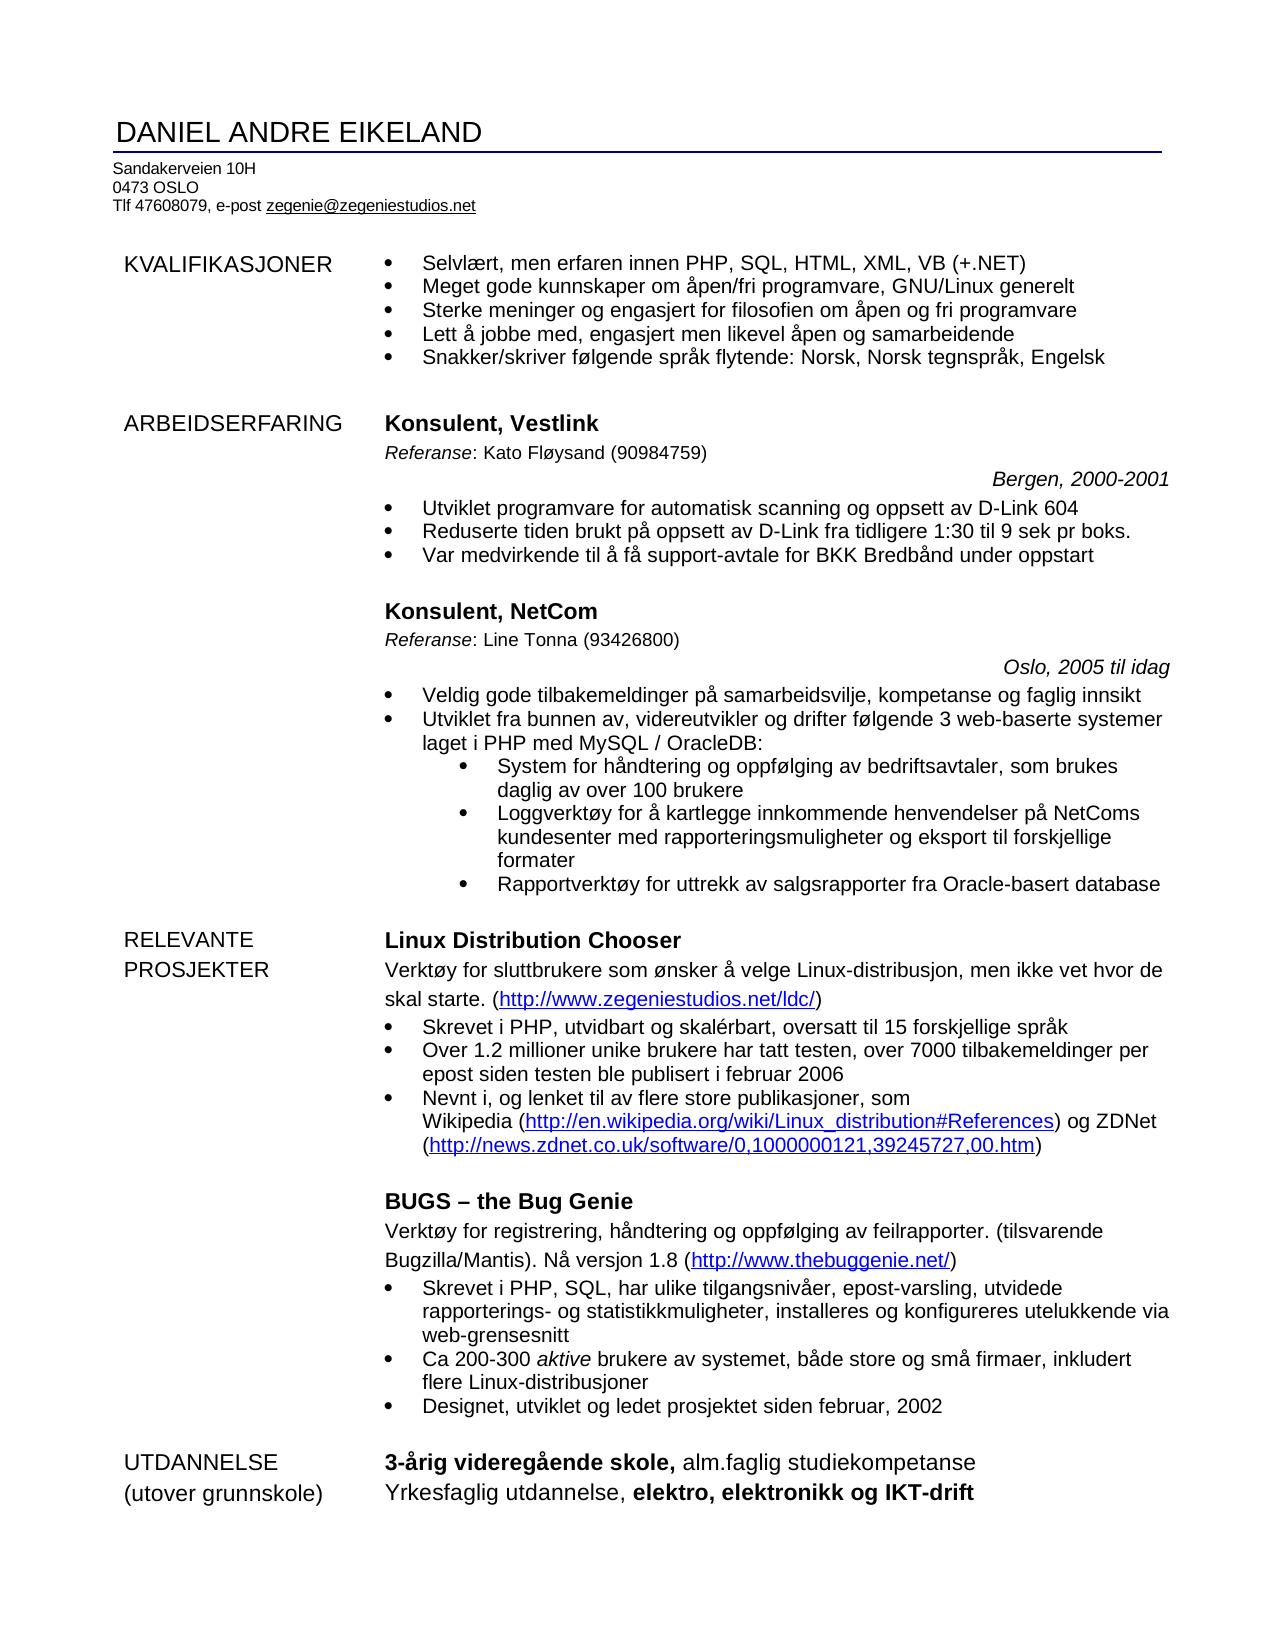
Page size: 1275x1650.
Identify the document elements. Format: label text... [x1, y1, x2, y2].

text Sandakerveien 10H [112, 159, 1162, 178]
table_cell ARBEIDSERFARING [113, 409, 373, 568]
text DANIEL ANDRE EIKELAND [112, 112, 1162, 153]
text 0473 OSLO [112, 178, 1162, 197]
table_cell [113, 1159, 373, 1187]
table_cell BUGS – the Bug Genie Verktøy for registrering, håndtering og oppfølging av feilrapporter. (tilsvarende Bugzilla/Mantis). Nå versjon 1.8 (http://www.thebuggenie.net/) Skrevet i PHP, SQL, har ulike tilgangsnivåer, epost-varsling, utvidede rapporterings- og statistikkmuligheter, installeres og konfigureres utelukkende via web-grensesnitt Ca 200-300 aktive brukere av systemet, både store og små firmaer, inkludert flere Linux-distribusjoner Designet, utviklet og ledet prosjektet siden februar, 2002 [373, 1187, 1183, 1419]
table_cell [373, 1159, 1183, 1187]
table_cell Linux Distribution Chooser Verktøy for sluttbrukere som ønsker å velge Linux-distribusjon, men ikke vet hvor de skal starte. (http://www.zegeniestudios.net/ldc/) Skrevet i PHP, utvidbart og skalérbart, oversatt til 15 forskjellige språk Over 1.2 millioner unike brukere har tatt testen, over 7000 tilbakemeldinger per epost siden testen ble publisert i februar 2006 Nevnt i, og lenket til av flere store publikasjoner, som Wikipedia (http://en.wikipedia.org/wiki/Linux_distribution#References) og ZDNet (http://news.zdnet.co.uk/software/0,1000000121,39245727,00.htm) [373, 926, 1183, 1158]
table_cell UTDANNELSE (utover grunnskole) [113, 1448, 373, 1509]
table_header 3-årig videregående skole, alm.faglig studiekompetanse [373, 1448, 1183, 1477]
table_cell [373, 1420, 1183, 1448]
table_cell [113, 1420, 373, 1448]
table_cell Konsulent, NetCom Referanse: Line Tonna (93426800) Oslo, 2005 til idag Veldig gode tilbakemeldinger på samarbeidsvilje, kompetanse og faglig innsikt Utviklet fra bunnen av, videreutvikler og drifter følgende 3 web-baserte systemer laget i PHP med MySQL / OracleDB: System for håndtering og oppfølging av bedriftsavtaler, som brukes daglig av over 100 brukere Loggverktøy for å kartlegge innkommende henvendelser på NetComs kundesenter med rapporteringsmuligheter og eksport til forskjellige formater Rapportverktøy for uttrekk av salgsrapporter fra Oracle-basert database [373, 597, 1183, 898]
table_cell [373, 569, 1183, 597]
table_cell [373, 898, 1183, 926]
table_cell Yrkesfaglig utdannelse, elektro, elektronikk og IKT-drift [373, 1478, 1183, 1509]
table_cell [373, 381, 1183, 409]
table_cell [113, 898, 373, 926]
table_cell [113, 1187, 373, 1419]
table_cell RELEVANTE PROSJEKTER [113, 926, 373, 1158]
table_cell [113, 569, 373, 597]
table_cell [113, 597, 373, 898]
table_header Selvlært, men erfaren innen PHP, SQL, HTML, XML, VB (+.NET) Meget gode kunnskaper om åpen/fri programvare, GNU/Linux generelt Sterke meninger og engasjert for filosofien om åpen og fri programvare Lett å jobbe med, engasjert men likevel åpen og samarbeidende Snakker/skriver følgende språk flytende: Norsk, Norsk tegnspråk, Engelsk [373, 250, 1183, 381]
text Tlf 47608079, e-post zegenie@zegeniestudios.net [112, 197, 1162, 215]
table_cell [113, 381, 373, 409]
table_header KVALIFIKASJONER [113, 250, 373, 381]
table_cell Konsulent, Vestlink Referanse: Kato Fløysand (90984759) Bergen, 2000-2001 Utviklet programvare for automatisk scanning og oppsett av D-Link 604 Reduserte tiden brukt på oppsett av D-Link fra tidligere 1:30 til 9 sek pr boks. Var medvirkende til å få support-avtale for BKK Bredbånd under oppstart [373, 409, 1183, 568]
